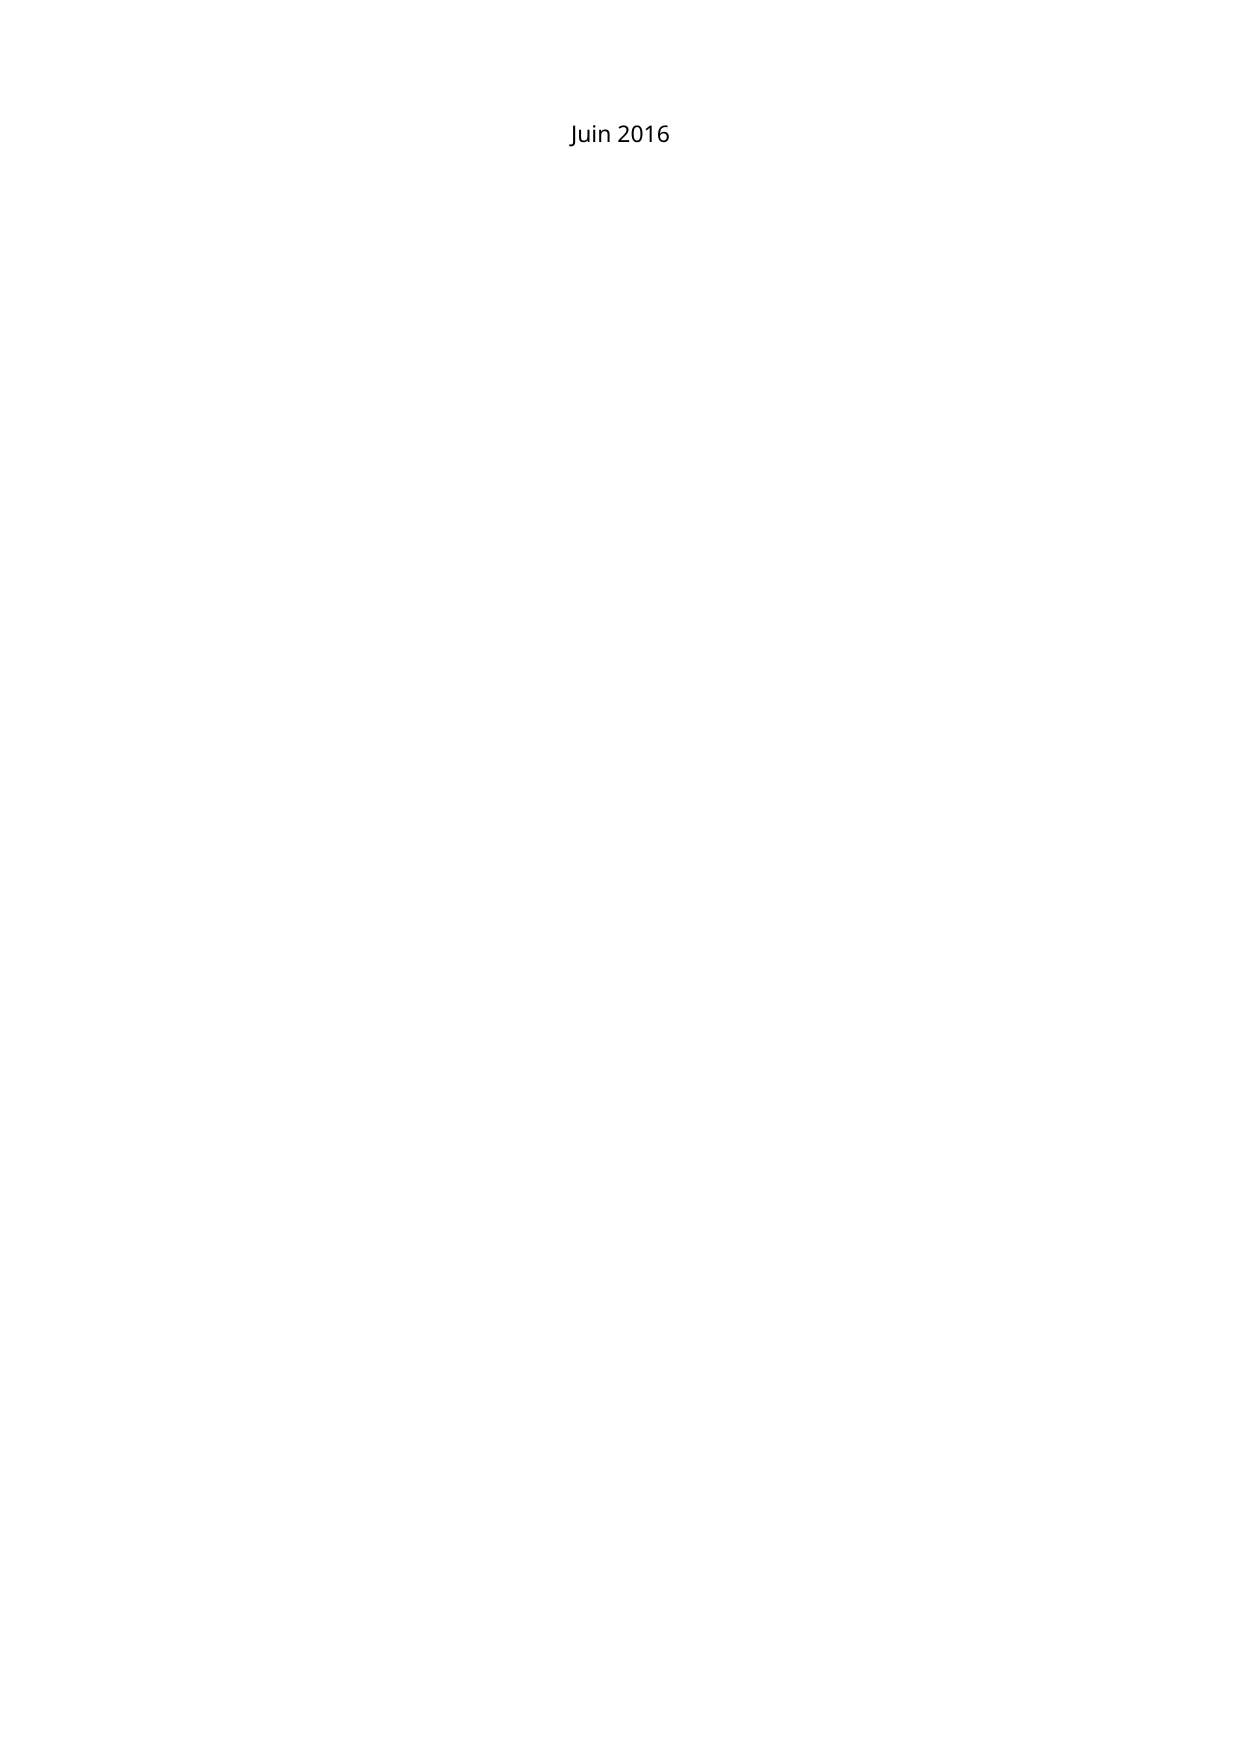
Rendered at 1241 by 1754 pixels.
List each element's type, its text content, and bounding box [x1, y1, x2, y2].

text Juin 2016 [118, 118, 1122, 149]
